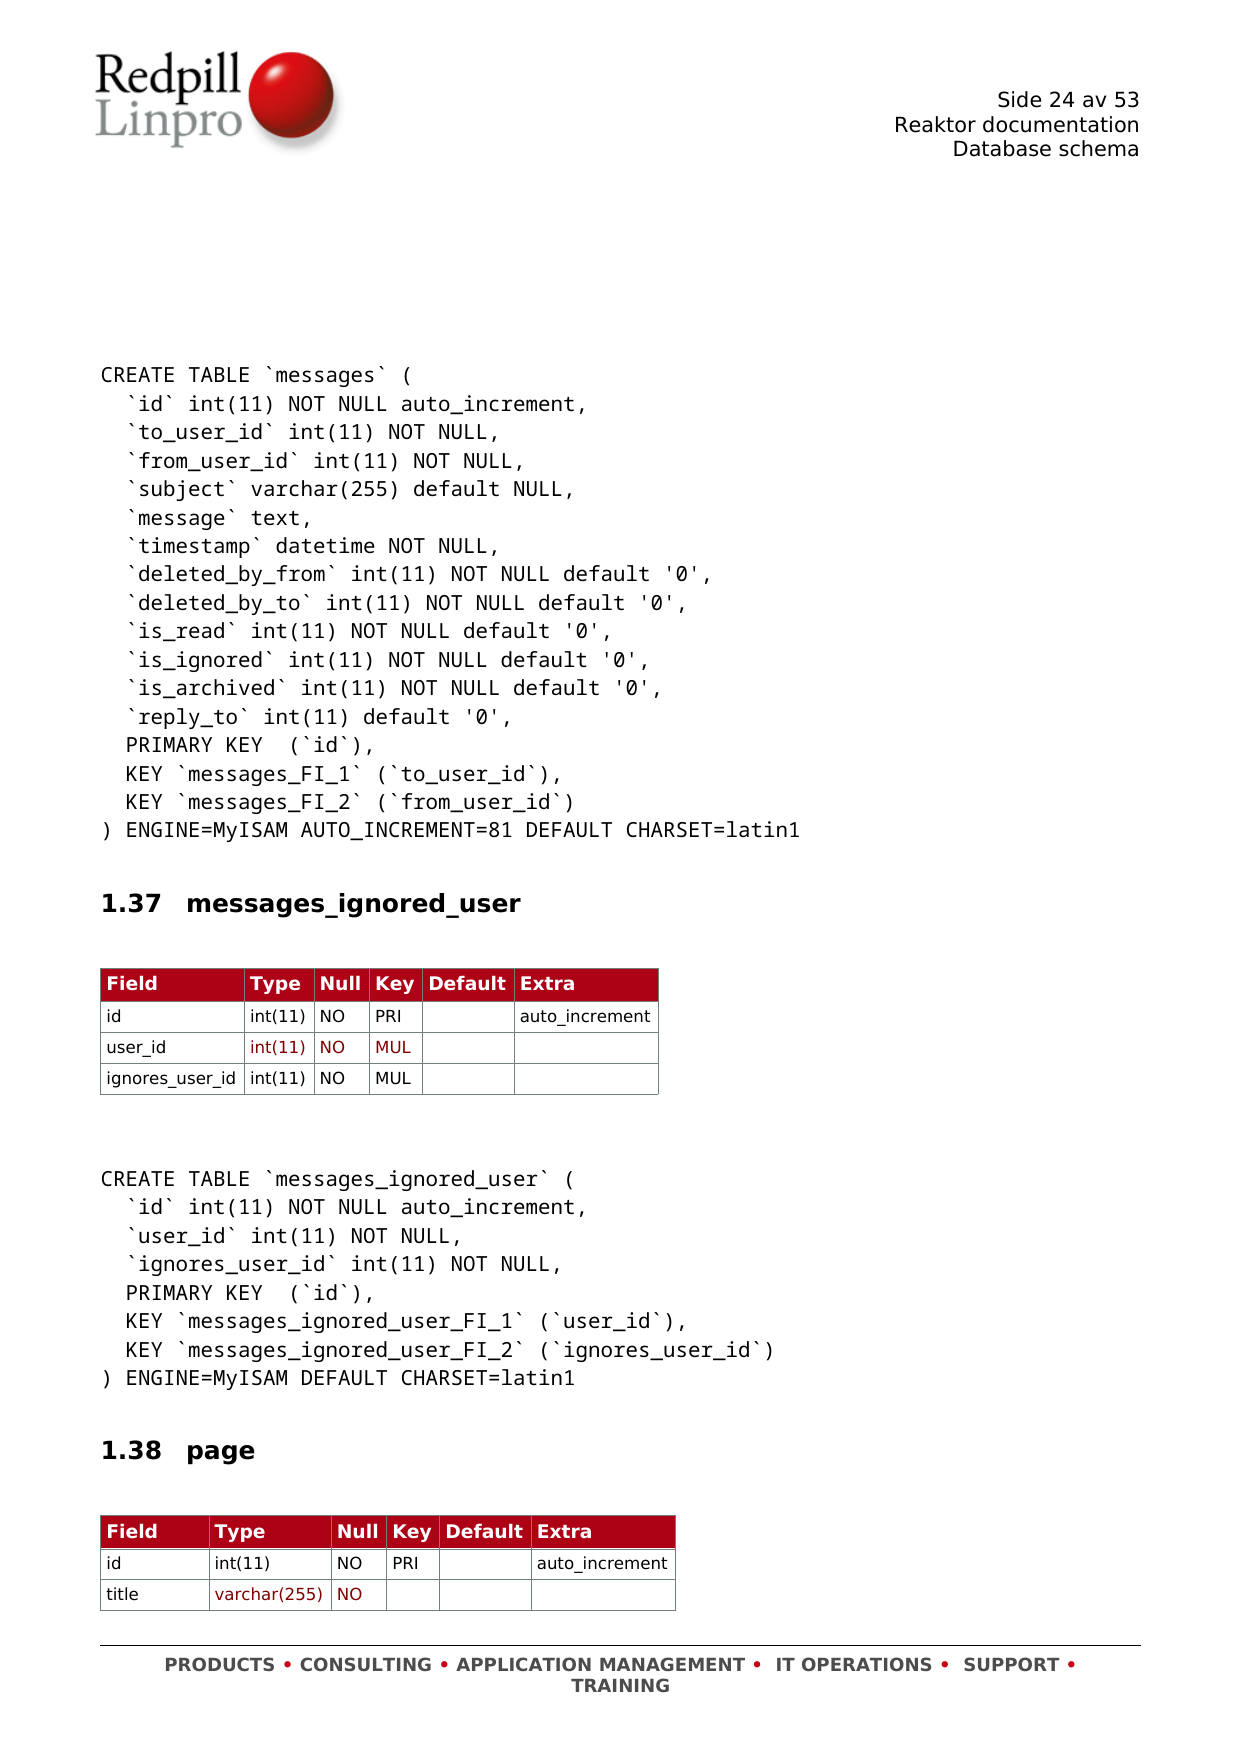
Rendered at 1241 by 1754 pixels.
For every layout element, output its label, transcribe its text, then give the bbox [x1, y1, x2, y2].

table_header Null [315, 969, 369, 1001]
table_header Extra [532, 1516, 675, 1548]
text `user_id` int(11) NOT NULL, [100, 1221, 1140, 1249]
table_header Default [440, 1516, 531, 1548]
table_header Extra [515, 969, 658, 1001]
table_cell [515, 1064, 658, 1094]
text `id` int(11) NOT NULL auto_increment, [100, 1192, 1140, 1221]
table_cell int(11) [245, 1064, 314, 1094]
text KEY `messages_ignored_user_FI_2` (`ignores_user_id`) [100, 1335, 1140, 1363]
table_header Null [332, 1516, 386, 1548]
text PRIMARY KEY (`id`), [100, 1278, 1140, 1306]
text CREATE TABLE `messages_ignored_user` ( [100, 1164, 1140, 1192]
text `is_read` int(11) NOT NULL default '0', [100, 616, 1140, 645]
text `to_user_id` int(11) NOT NULL, [100, 417, 1140, 446]
table_cell [387, 1580, 439, 1610]
table_cell [515, 1033, 658, 1063]
table_cell title [101, 1580, 209, 1610]
table_header Type [210, 1516, 331, 1548]
table_cell PRI [370, 1002, 422, 1032]
table_cell NO [332, 1580, 386, 1610]
text CREATE TABLE `messages` ( [100, 361, 1140, 389]
text ) ENGINE=MyISAM DEFAULT CHARSET=latin1 [100, 1363, 1140, 1392]
table_cell [440, 1580, 531, 1610]
table_cell int(11) [210, 1550, 331, 1579]
table_cell NO [315, 1033, 369, 1063]
table_cell auto_increment [532, 1550, 675, 1579]
text `from_user_id` int(11) NOT NULL, [100, 446, 1140, 474]
table_cell [532, 1580, 675, 1610]
table_header Type [245, 969, 314, 1001]
table_cell user_id [101, 1033, 244, 1063]
table_header Default [423, 969, 514, 1001]
table_header Key [387, 1516, 439, 1548]
text `message` text, [100, 503, 1140, 531]
table_cell id [101, 1550, 209, 1579]
text `ignores_user_id` int(11) NOT NULL, [100, 1249, 1140, 1278]
text `is_ignored` int(11) NOT NULL default '0', [100, 645, 1140, 673]
picture [84, 38, 346, 160]
text `is_archived` int(11) NOT NULL default '0', [100, 673, 1140, 702]
text KEY `messages_FI_1` (`to_user_id`), [100, 759, 1140, 787]
table_header Key [370, 969, 422, 1001]
table_cell [423, 1064, 514, 1094]
text ) ENGINE=MyISAM AUTO_INCREMENT=81 DEFAULT CHARSET=latin1 [100, 816, 1140, 844]
table_header Field [101, 969, 244, 1001]
table_header Field [101, 1516, 209, 1548]
table_cell [440, 1550, 531, 1579]
table_cell int(11) [245, 1033, 314, 1063]
text `reply_to` int(11) default '0', [100, 702, 1140, 730]
text `timestamp` datetime NOT NULL, [100, 531, 1140, 559]
text `deleted_by_to` int(11) NOT NULL default '0', [100, 588, 1140, 616]
table_cell NO [332, 1550, 386, 1579]
text `deleted_by_from` int(11) NOT NULL default '0', [100, 559, 1140, 588]
table_cell ignores_user_id [101, 1064, 244, 1094]
text PRIMARY KEY (`id`), [100, 730, 1140, 759]
text `id` int(11) NOT NULL auto_increment, [100, 389, 1140, 417]
table_cell varchar(255) [210, 1580, 331, 1610]
subtitle messages_ignored_user [100, 889, 1140, 918]
table_cell MUL [370, 1033, 422, 1063]
table_cell NO [315, 1002, 369, 1032]
subtitle page [100, 1437, 1140, 1466]
table_cell int(11) [245, 1002, 314, 1032]
table_cell auto_increment [515, 1002, 658, 1032]
table_cell [423, 1002, 514, 1032]
text `subject` varchar(255) default NULL, [100, 474, 1140, 503]
table_cell [423, 1033, 514, 1063]
table_cell id [101, 1002, 244, 1032]
table_cell PRI [387, 1550, 439, 1579]
text KEY `messages_FI_2` (`from_user_id`) [100, 787, 1140, 816]
text KEY `messages_ignored_user_FI_1` (`user_id`), [100, 1306, 1140, 1335]
table_cell MUL [370, 1064, 422, 1094]
table_cell NO [315, 1064, 369, 1094]
